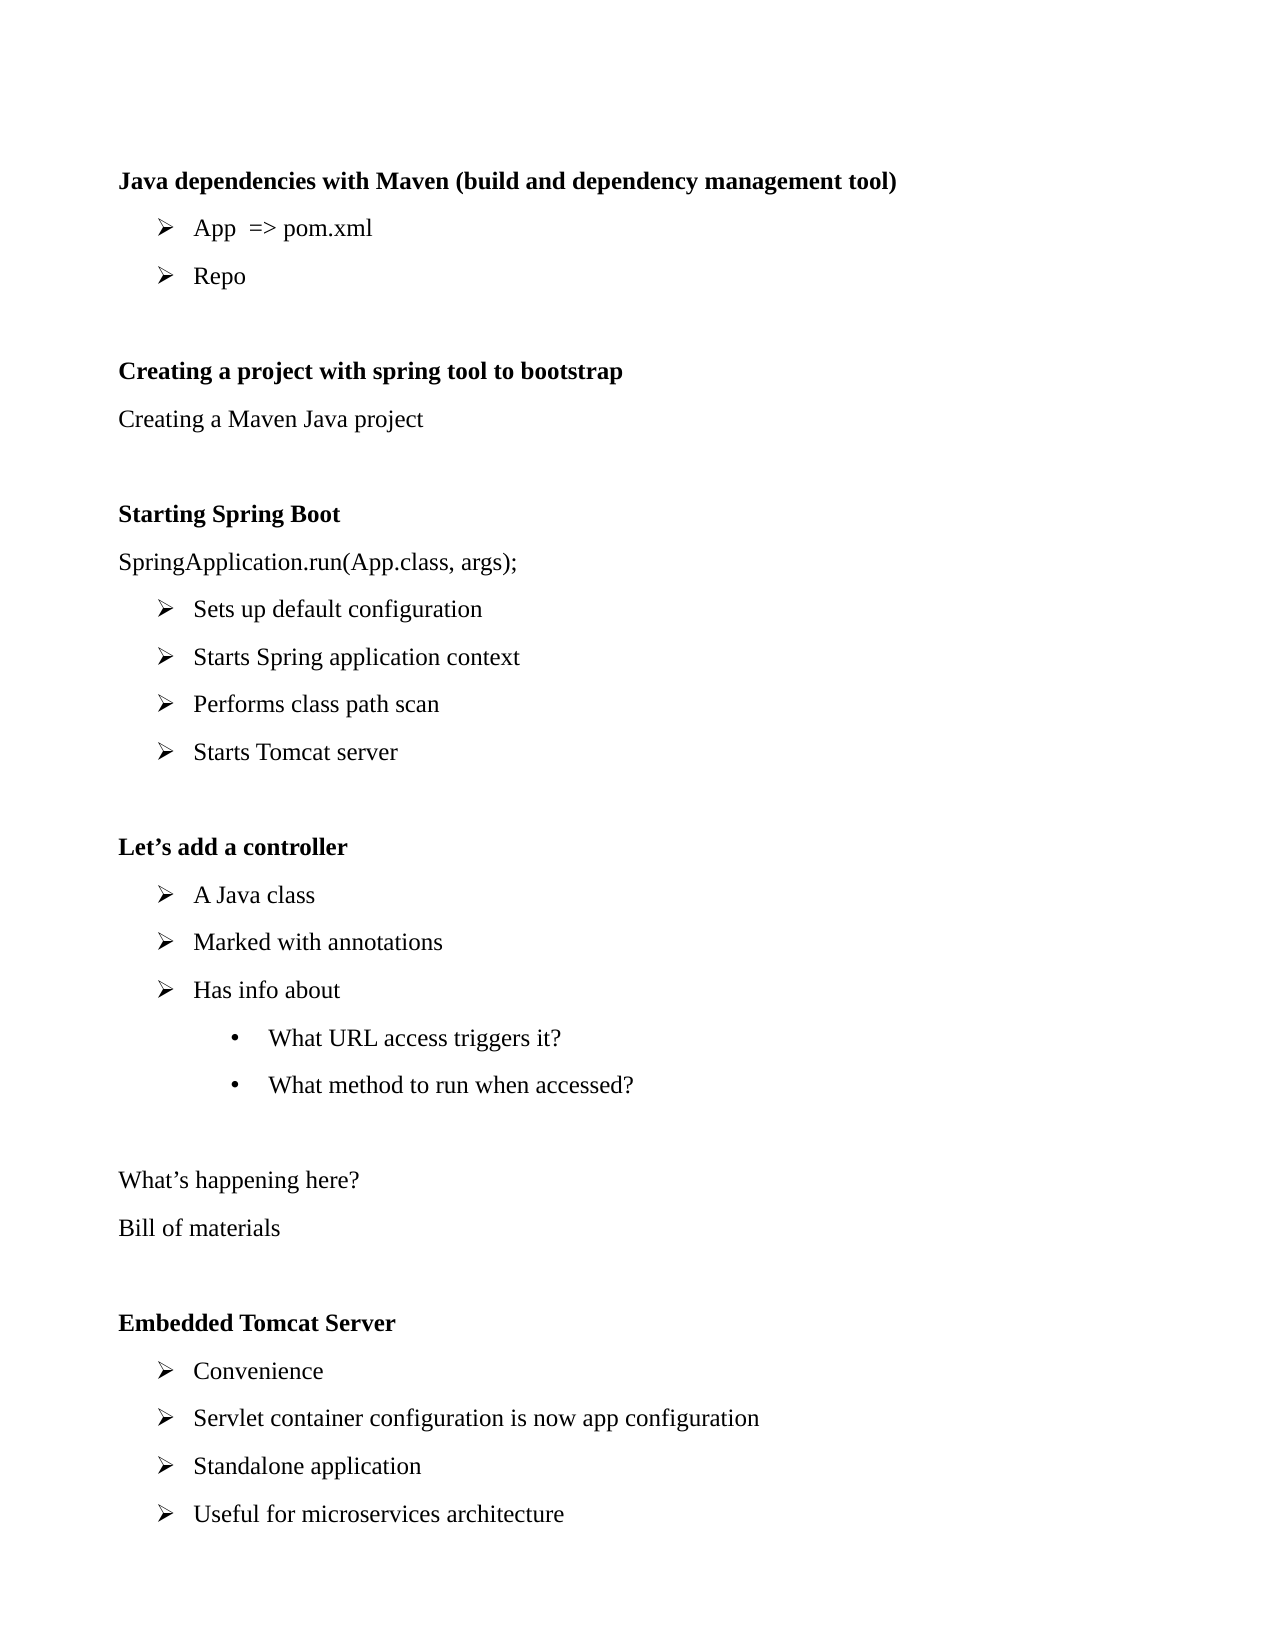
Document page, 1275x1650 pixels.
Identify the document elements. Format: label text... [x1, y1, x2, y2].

list Servlet container configuration is now app configuration [156, 1403, 1157, 1432]
list Has info about [156, 975, 1157, 1004]
list Convenience [156, 1356, 1157, 1384]
list What method to run when accessed? [231, 1070, 1157, 1099]
text Starting Spring Boot [118, 499, 1157, 528]
text Embedded Tomcat Server [118, 1308, 1157, 1337]
list Starts Tomcat server [156, 737, 1157, 766]
list App => pom.xml [156, 213, 1157, 242]
list A Java class [156, 880, 1157, 908]
text What’s happening here? [118, 1165, 1157, 1194]
list Useful for microservices architecture [156, 1499, 1157, 1527]
text Creating a Maven Java project [118, 404, 1157, 432]
list Starts Spring application context [156, 642, 1157, 671]
list Performs class path scan [156, 689, 1157, 718]
list Standalone application [156, 1451, 1157, 1480]
list Sets up default configuration [156, 594, 1157, 623]
list Repo [156, 261, 1157, 290]
text Creating a project with spring tool to bootstrap [118, 356, 1157, 385]
text Bill of materials [118, 1213, 1157, 1242]
text Java dependencies with Maven (build and dependency management tool) [118, 166, 1157, 194]
text Let’s add a controller [118, 832, 1157, 861]
list What URL access triggers it? [231, 1023, 1157, 1051]
text SpringApplication.run(App.class, args); [118, 547, 1157, 575]
list Marked with annotations [156, 927, 1157, 956]
